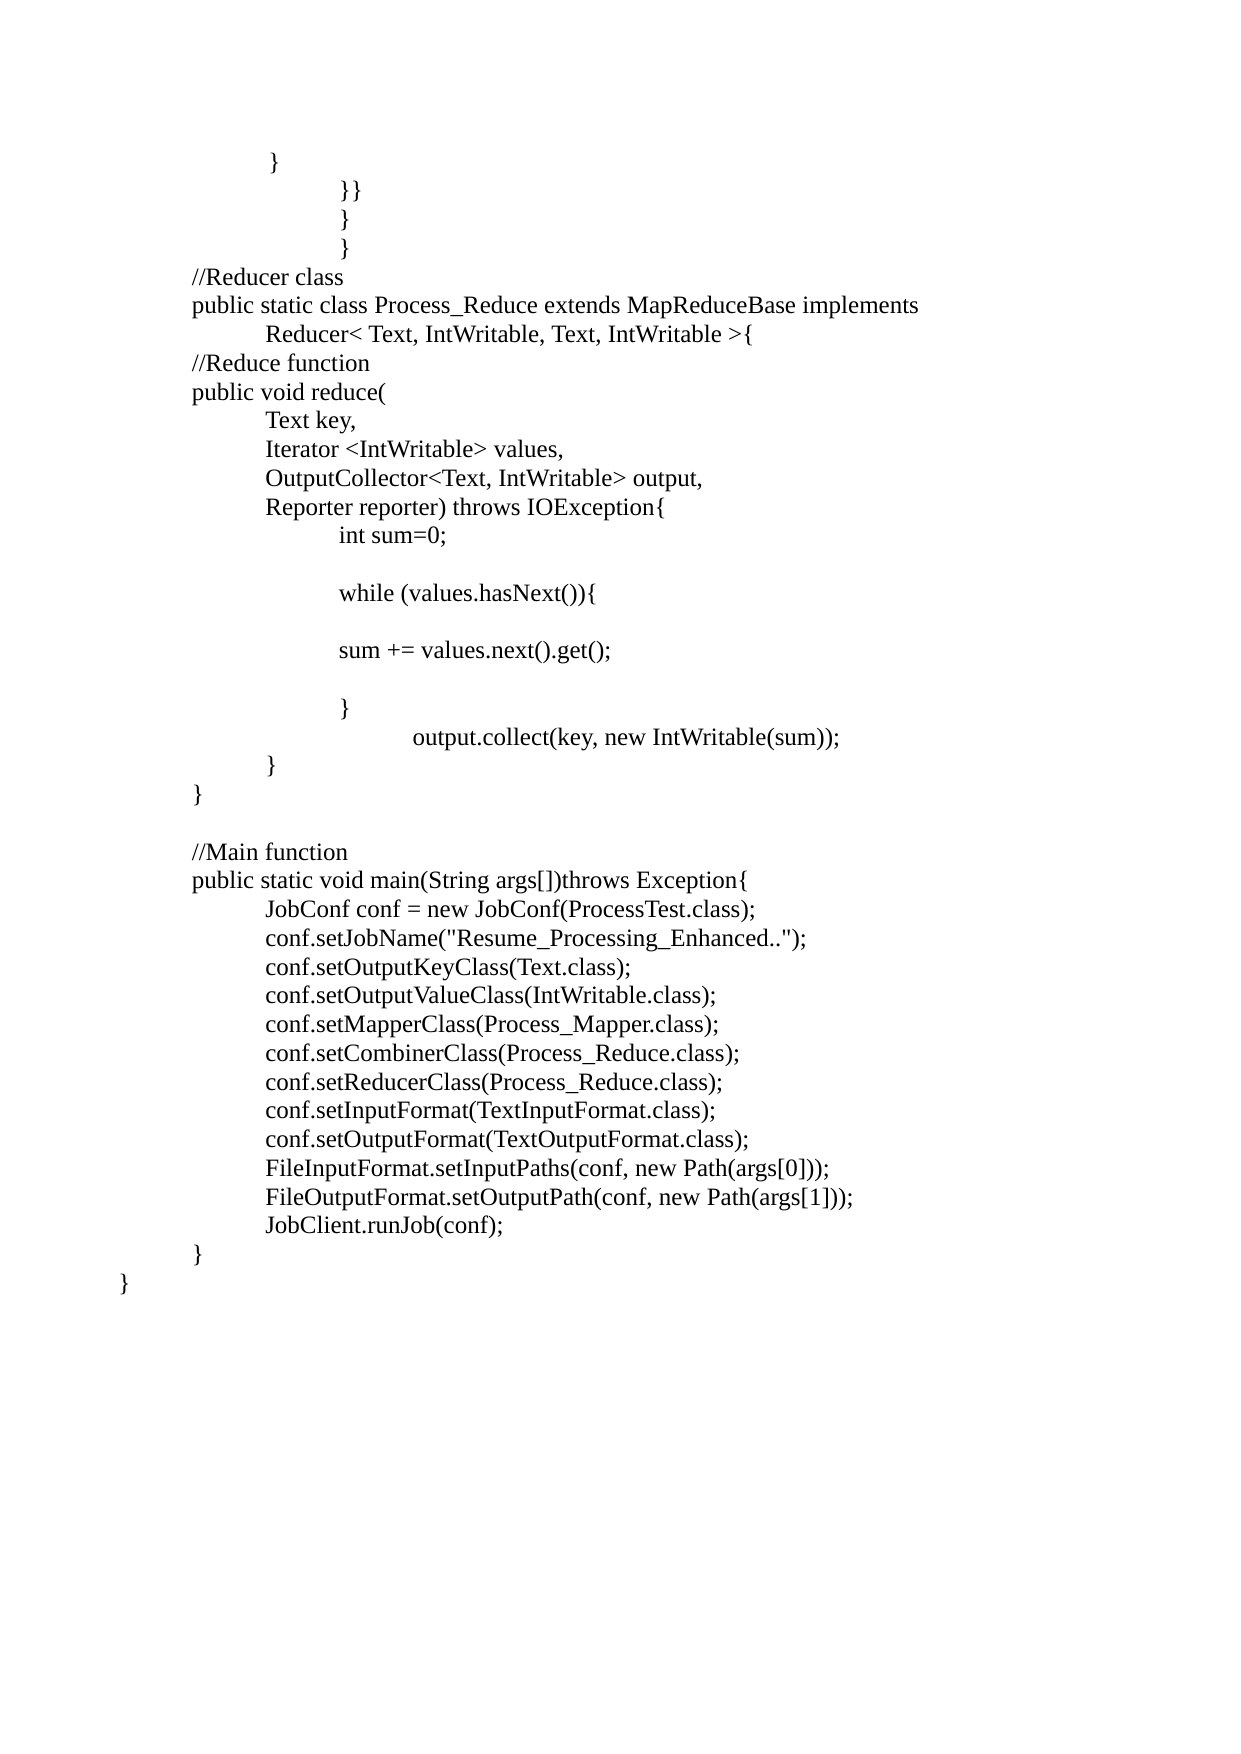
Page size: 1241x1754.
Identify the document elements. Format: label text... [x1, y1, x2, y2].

text //Reduce function [118, 348, 1122, 377]
text } [118, 1268, 1122, 1297]
text FileOutputFormat.setOutputPath(conf, new Path(args[1])); [118, 1182, 1122, 1211]
text conf.setInputFormat(TextInputFormat.class); [118, 1096, 1122, 1124]
text Iterator <IntWritable> values, [118, 434, 1122, 463]
text } [118, 233, 1122, 262]
text conf.setOutputKeyClass(Text.class); [118, 952, 1122, 981]
text public void reduce( [118, 377, 1122, 406]
text conf.setMapperClass(Process_Mapper.class); [118, 1009, 1122, 1038]
text Text key, [118, 406, 1122, 434]
text conf.setJobName("Resume_Processing_Enhanced.."); [118, 923, 1122, 952]
text } [118, 1239, 1122, 1268]
text public static void main(String args[])throws Exception{ [118, 866, 1122, 894]
text conf.setOutputFormat(TextOutputFormat.class); [118, 1124, 1122, 1153]
text } [118, 779, 1122, 808]
text conf.setReducerClass(Process_Reduce.class); [118, 1067, 1122, 1096]
text } [118, 204, 1122, 233]
text FileInputFormat.setInputPaths(conf, new Path(args[0])); [118, 1153, 1122, 1182]
text }} [118, 176, 1122, 204]
text int sum=0; [118, 521, 1122, 549]
text OutputCollector<Text, IntWritable> output, [118, 463, 1122, 492]
text //Main function [118, 837, 1122, 866]
text } [118, 693, 1122, 722]
text while (values.hasNext()){ [118, 578, 1122, 607]
text } [118, 147, 1122, 176]
text output.collect(key, new IntWritable(sum)); [118, 722, 1122, 751]
text //Reducer class [118, 262, 1122, 291]
text JobConf conf = new JobConf(ProcessTest.class); [118, 894, 1122, 923]
text conf.setCombinerClass(Process_Reduce.class); [118, 1038, 1122, 1067]
text JobClient.runJob(conf); [118, 1211, 1122, 1239]
text Reducer< Text, IntWritable, Text, IntWritable >{ [118, 319, 1122, 348]
text } [118, 751, 1122, 779]
text public static class Process_Reduce extends MapReduceBase implements [118, 291, 1122, 319]
text conf.setOutputValueClass(IntWritable.class); [118, 981, 1122, 1009]
text sum += values.next().get(); [118, 636, 1122, 664]
text Reporter reporter) throws IOException{ [118, 492, 1122, 521]
